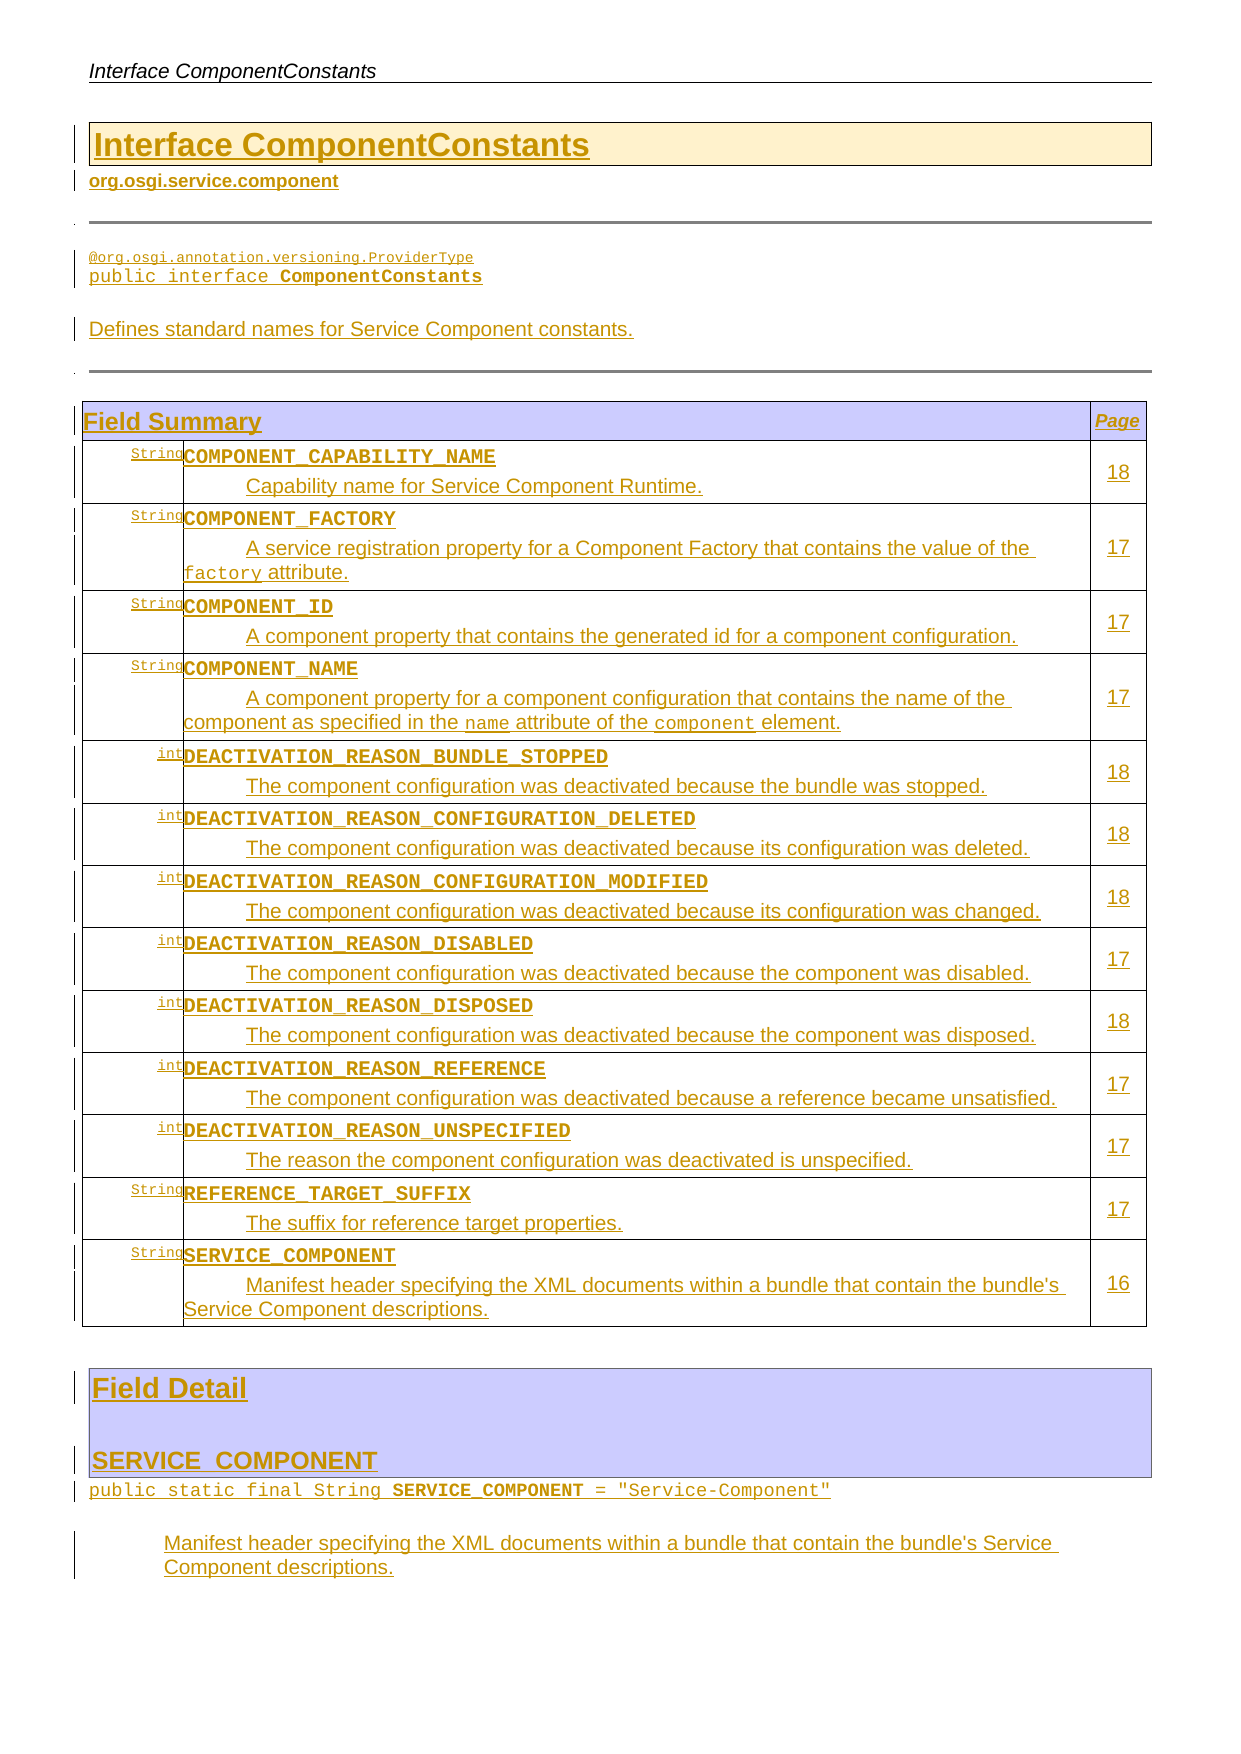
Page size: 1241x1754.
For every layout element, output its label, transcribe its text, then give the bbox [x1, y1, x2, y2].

subtitle SERVICE_COMPONENT [90, 1443, 1151, 1477]
table_cell String [83, 1178, 183, 1239]
table_cell 17 [1091, 1115, 1146, 1177]
table_cell int [83, 804, 183, 865]
subtitle Field Detail [90, 1369, 1151, 1404]
text @org.osgi.annotation.versioning.ProviderType public interface ComponentConstants [88, 250, 1152, 288]
table_header Page [1091, 402, 1146, 440]
table_cell COMPONENT_CAPABILITY_NAME Capability name for Service Component Runtime. [184, 441, 1090, 502]
table_cell DEACTIVATION_REASON_DISPOSED The component configuration was deactivated because the component was disposed. [184, 991, 1090, 1052]
table_header Field Summary [83, 402, 1090, 440]
table_cell 16 [1091, 1240, 1146, 1326]
table_cell DEACTIVATION_REASON_BUNDLE_STOPPED The component configuration was deactivated because the bundle was stopped. [184, 741, 1090, 802]
table_cell 17 [1091, 591, 1146, 652]
text org.osgi.service.component [88, 170, 1152, 191]
table_cell COMPONENT_ID A component property that contains the generated id for a component configuration. [184, 591, 1090, 652]
table_cell int [83, 1115, 183, 1177]
table_cell 17 [1091, 1053, 1146, 1114]
table_cell 18 [1091, 441, 1146, 502]
table_cell 18 [1091, 866, 1146, 927]
table_cell DEACTIVATION_REASON_DISABLED The component configuration was deactivated because the component was disabled. [184, 928, 1090, 989]
table_cell DEACTIVATION_REASON_CONFIGURATION_MODIFIED The component configuration was deactivated because its configuration was changed. [184, 866, 1090, 927]
table_cell DEACTIVATION_REASON_UNSPECIFIED The reason the component configuration was deactivated is unspecified. [184, 1115, 1090, 1177]
table_cell 17 [1091, 654, 1146, 740]
table_cell SERVICE_COMPONENT Manifest header specifying the XML documents within a bundle that contain the bundle's Service Component descriptions. [184, 1240, 1090, 1326]
table_cell int [83, 1053, 183, 1114]
table_cell DEACTIVATION_REASON_CONFIGURATION_DELETED The component configuration was deactivated because its configuration was deleted. [184, 804, 1090, 865]
table_cell int [83, 928, 183, 989]
table_cell DEACTIVATION_REASON_REFERENCE The component configuration was deactivated because a reference became unsatisfied. [184, 1053, 1090, 1114]
table_cell int [83, 991, 183, 1052]
table_cell 17 [1091, 928, 1146, 989]
table_cell int [83, 866, 183, 927]
table_cell int [83, 741, 183, 802]
table_cell 18 [1091, 991, 1146, 1052]
table_cell String [83, 1240, 183, 1326]
text public static final String SERVICE_COMPONENT = "Service-Component" [88, 1481, 1152, 1502]
table_cell String [83, 441, 183, 502]
table_cell String [83, 591, 183, 652]
table_cell COMPONENT_NAME A component property for a component configuration that contains the name of the component as specified in the name attribute of the component element. [184, 654, 1090, 740]
table_cell String [83, 654, 183, 740]
table_cell String [83, 504, 183, 590]
text Defines standard names for Service Component constants. [88, 317, 1152, 341]
table_cell 18 [1091, 804, 1146, 865]
table_cell REFERENCE_TARGET_SUFFIX The suffix for reference target properties. [184, 1178, 1090, 1239]
table_cell 17 [1091, 1178, 1146, 1239]
subtitle Interface ComponentConstants [90, 123, 1151, 165]
table_cell 18 [1091, 741, 1146, 802]
table_cell 17 [1091, 504, 1146, 590]
text Manifest header specifying the XML documents within a bundle that contain the bundle's Service Component descriptions. [163, 1531, 1152, 1579]
table_cell COMPONENT_FACTORY A service registration property for a Component Factory that contains the value of the factory attribute. [184, 504, 1090, 590]
